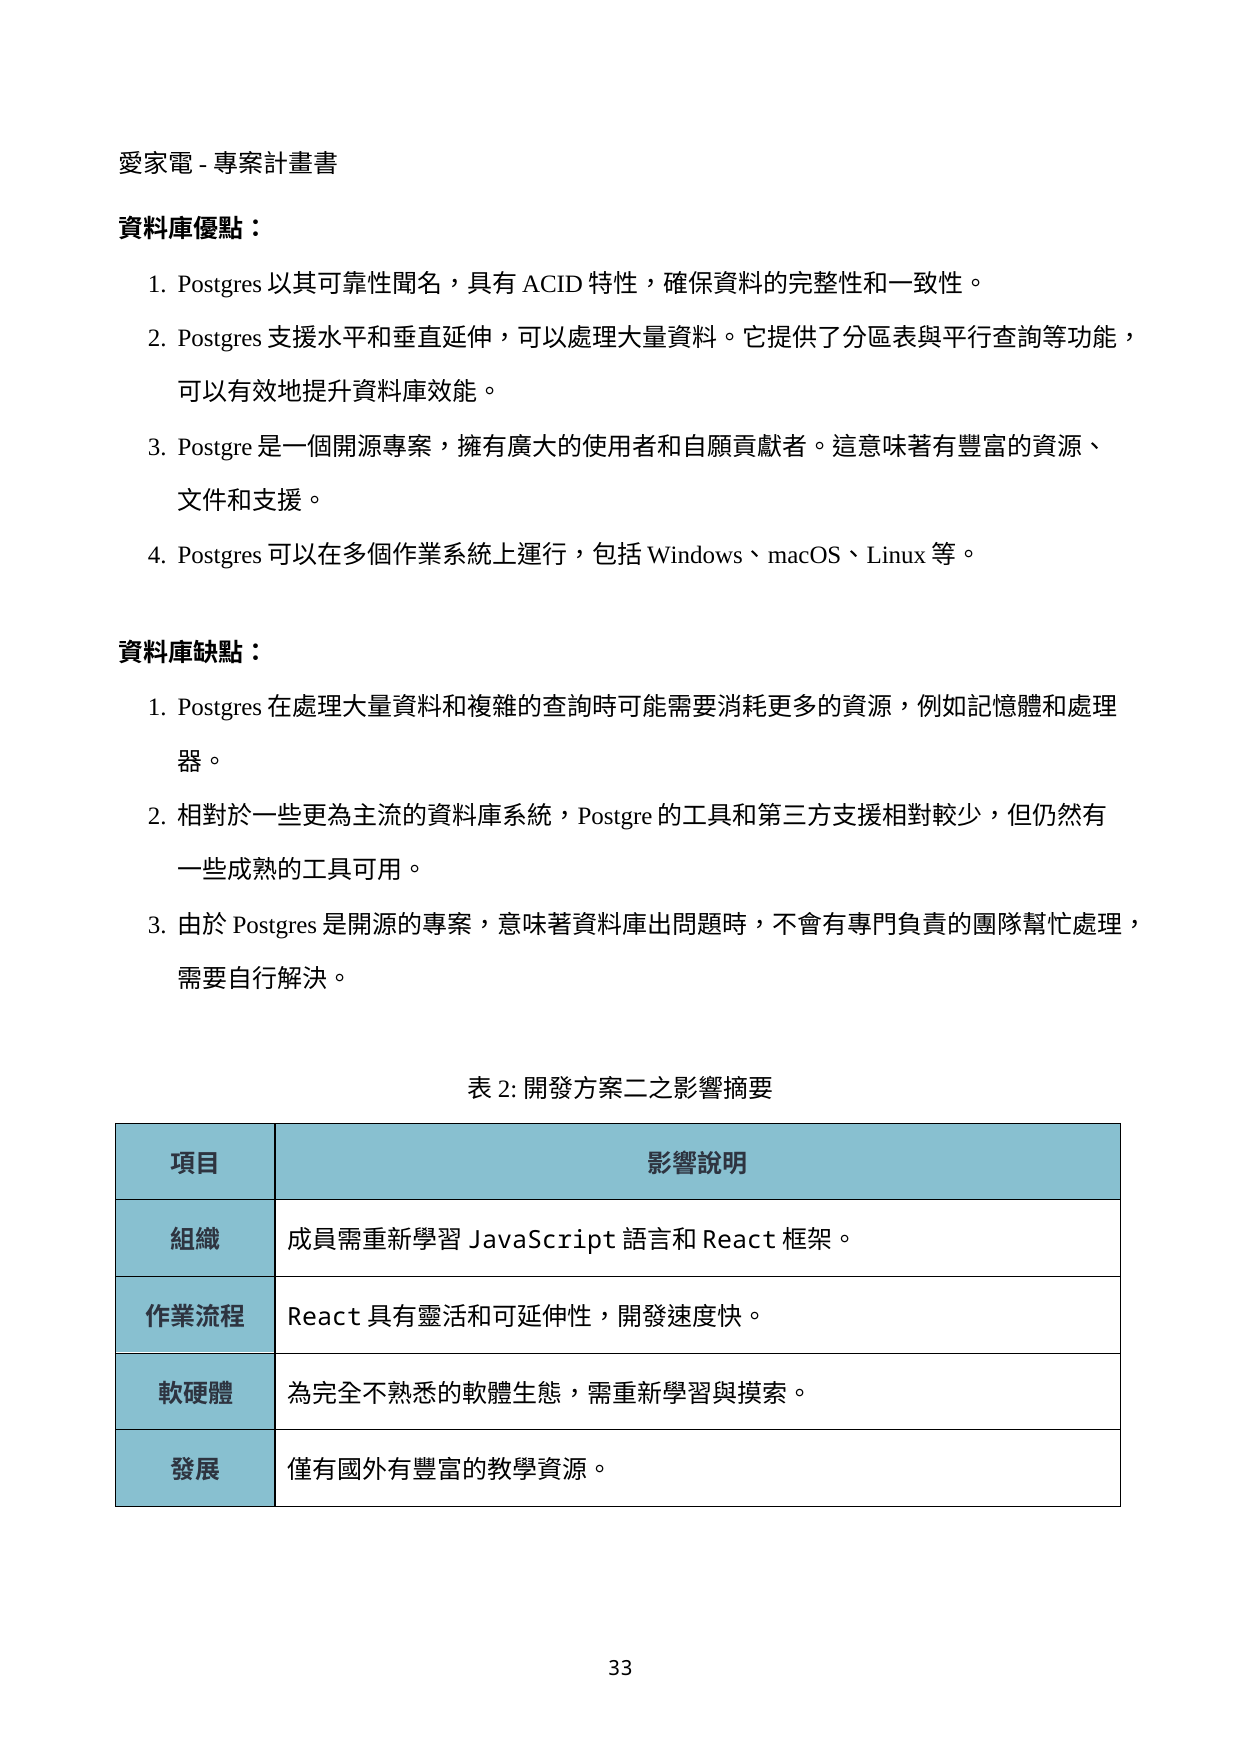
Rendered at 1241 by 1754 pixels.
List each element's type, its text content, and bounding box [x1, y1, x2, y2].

table_cell 組織 [116, 1200, 274, 1276]
list Postgres在處理大量資料和複雜的查詢時可能需要消耗更多的資源，例如記憶體和處理器。 [148, 687, 1122, 777]
list Postgres可以在多個作業系統上運行，包括Windows、macOS、Linux等。 [148, 535, 1122, 571]
table_header 影響說明 [276, 1124, 1120, 1199]
table_header 項目 [116, 1124, 274, 1199]
list Postgres以其可靠性聞名，具有ACID特性，確保資料的完整性和一致性。 [148, 263, 1122, 299]
list Postgres支援水平和垂直延伸，可以處理大量資料。它提供了分區表與平行查詢等功能，可以有效地提升資料庫效能。 [148, 317, 1122, 408]
list Postgre是一個開源專案，擁有廣大的使用者和自願貢獻者。這意味著有豐富的資源、文件和支援。 [148, 426, 1122, 517]
text 資料庫缺點： [118, 632, 1122, 669]
table_cell 成員需重新學習JavaScript語言和React框架。 [276, 1200, 1120, 1276]
table_cell 作業流程 [116, 1277, 274, 1352]
table_cell 發展 [116, 1430, 274, 1506]
table_cell 僅有國外有豐富的教學資源。 [276, 1430, 1120, 1506]
text 資料庫優點： [118, 209, 1122, 245]
list 相對於一些更為主流的資料庫系統，Postgre的工具和第三方支援相對較少，但仍然有一些成熟的工具可用。 [148, 796, 1122, 886]
table_cell React具有靈活和可延伸性，開發速度快。 [276, 1277, 1120, 1352]
table_cell 為完全不熟悉的軟體生態，需重新學習與摸索。 [276, 1354, 1120, 1429]
table_cell 軟硬體 [116, 1354, 274, 1429]
list 由於Postgres是開源的專案，意味著資料庫出問題時，不會有專門負責的團隊幫忙處理，需要自行解決。 [148, 904, 1122, 995]
text 表 2: 開發方案二之影響摘要 [118, 1069, 1122, 1105]
